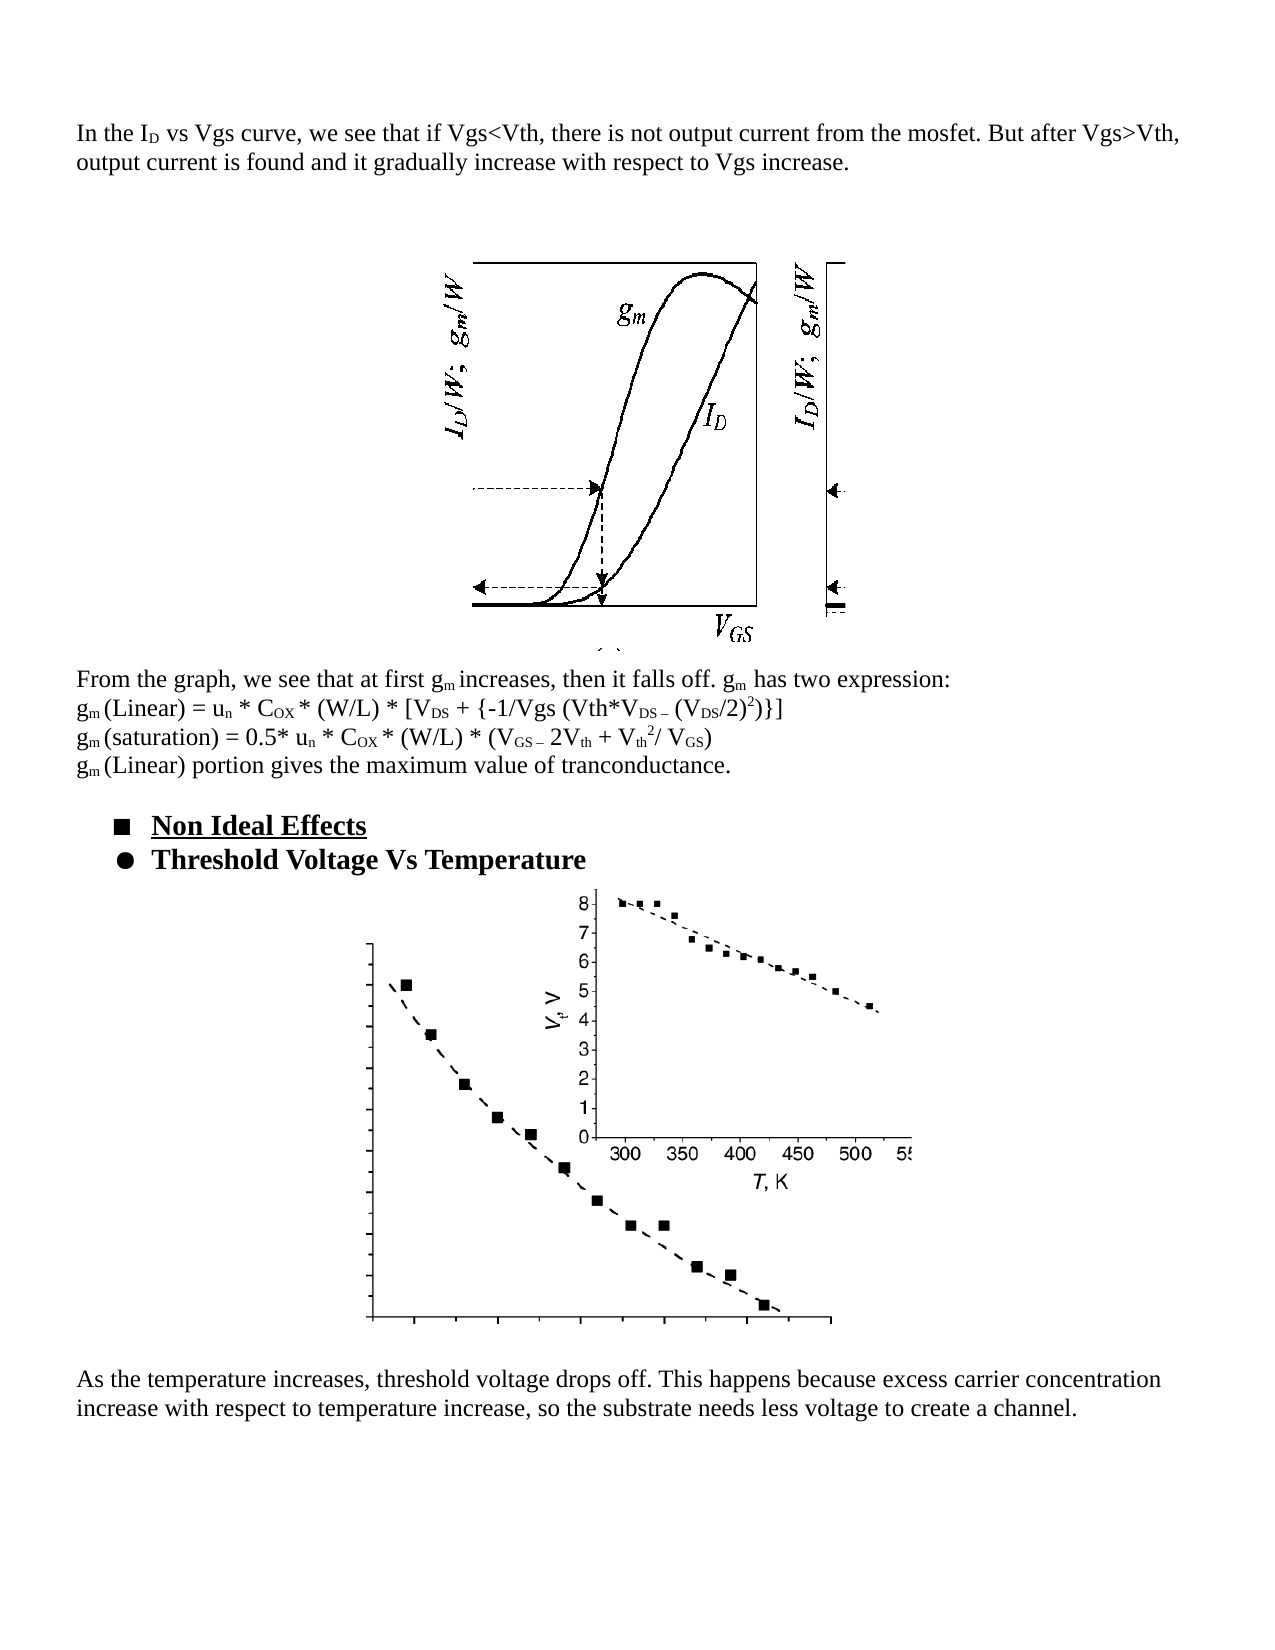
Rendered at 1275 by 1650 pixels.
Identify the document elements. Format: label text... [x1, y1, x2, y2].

text gm (Linear) = un * COX * (W/L) * [VDS + {-1/Vgs (Vth*VDS – (VDS/2)2)}] [76, 693, 1201, 722]
list Non Ideal Effects [114, 808, 1201, 842]
text From the graph, we see that at first gm increases, then it falls off. gm has two expression: [76, 664, 1201, 693]
text gm (saturation) = 0.5* un * COX * (W/L) * (VGS – 2Vth + Vth2/ VGS) [76, 722, 1201, 751]
picture [432, 258, 846, 651]
picture [366, 889, 912, 1324]
text In the ID vs Vgs curve, we see that if Vgs<Vth, there is not output current from the mosfet. But after Vgs>Vth, output current is found and it gradually increase with respect to Vgs increase. [76, 118, 1201, 176]
list Threshold Voltage Vs Temperature [114, 842, 1201, 875]
text gm (Linear) portion gives the maximum value of tranconductance. [76, 751, 1201, 779]
text As the temperature increases, threshold voltage drops off. This happens because excess carrier concentration increase with respect to temperature increase, so the substrate needs less voltage to create a channel. [76, 1364, 1201, 1422]
